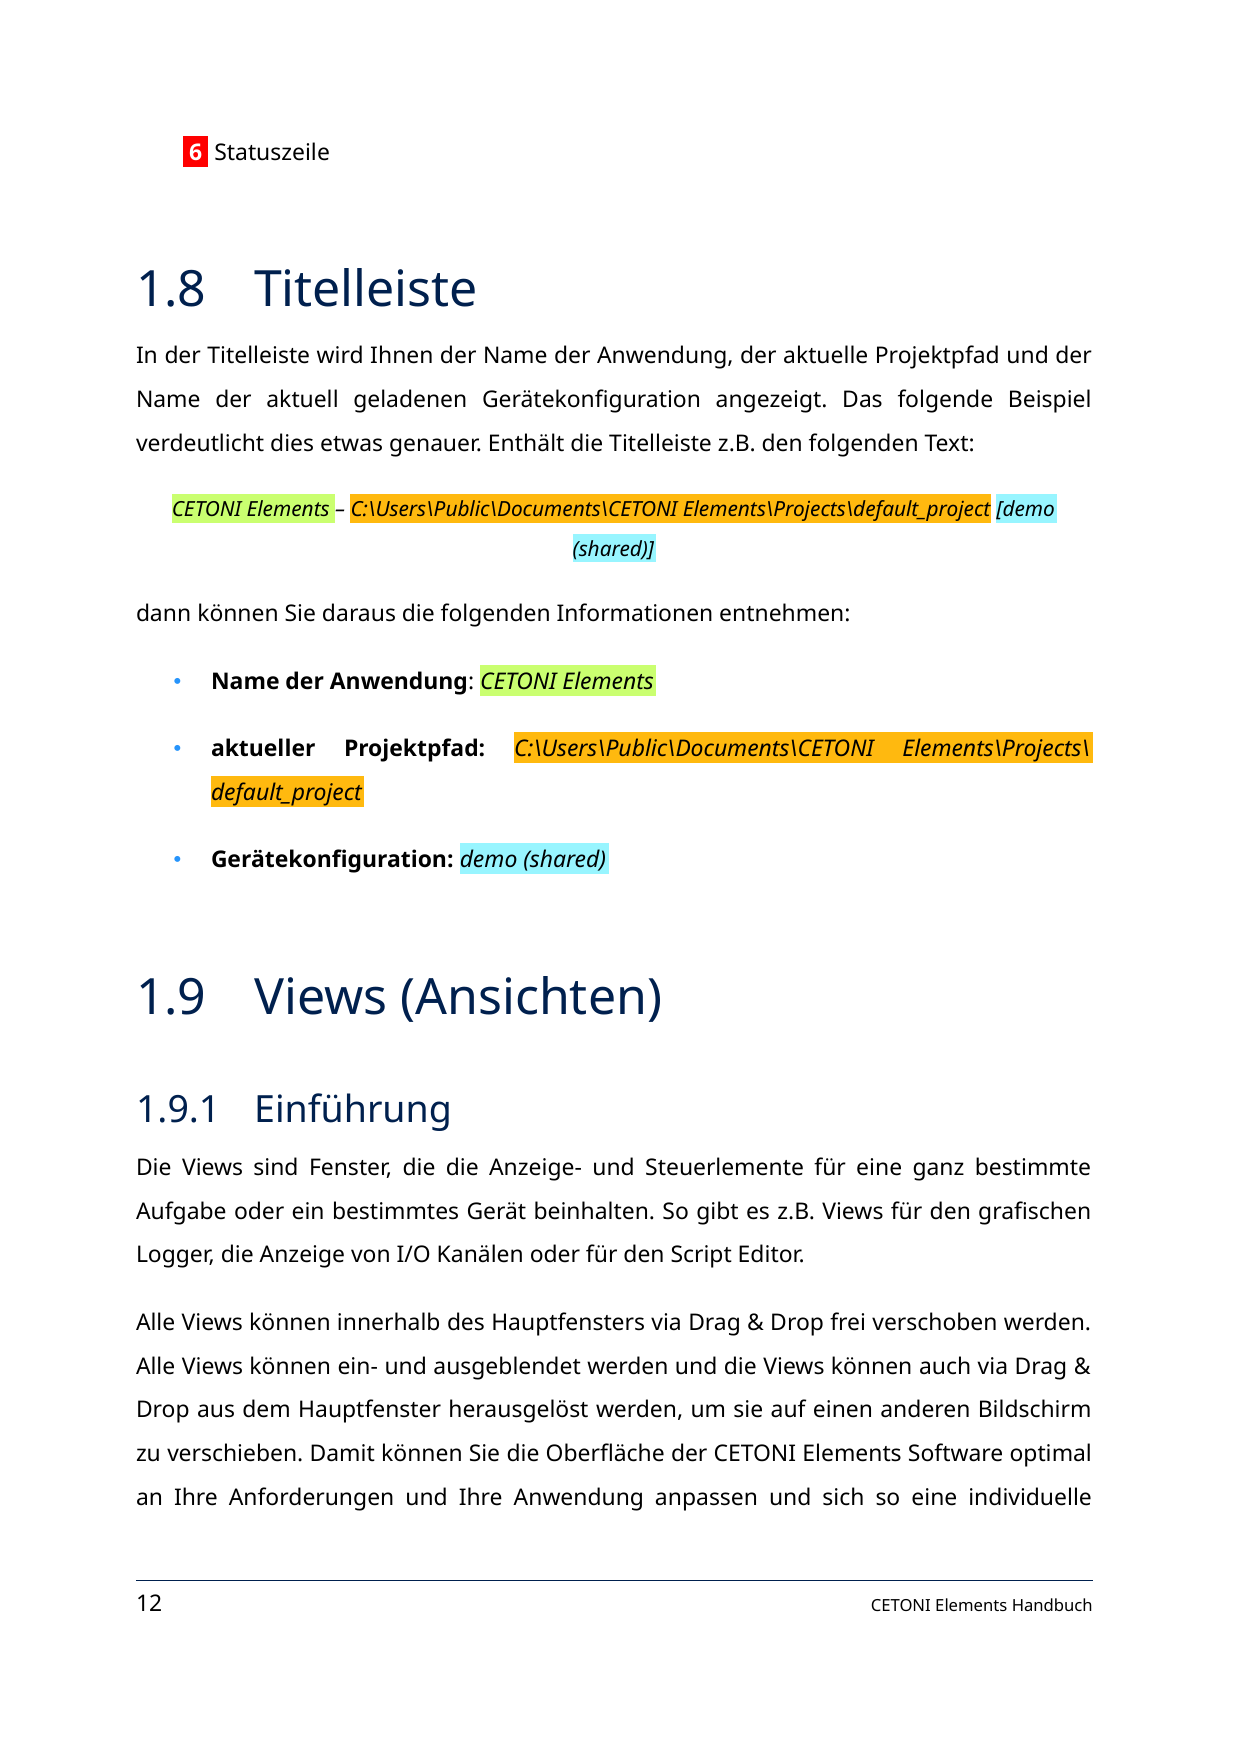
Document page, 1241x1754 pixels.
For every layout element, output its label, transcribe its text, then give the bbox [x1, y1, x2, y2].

list Name der Anwendung: CETONI Elements [173, 665, 1093, 696]
subtitle Einführung [136, 1082, 1093, 1133]
list Statuszeile [208, 136, 1093, 167]
text In der Titelleiste wird Ihnen der Name der Anwendung, der aktuelle Projektpfad und der Name der aktuell geladenen Gerätekonfiguration angezeigt. Das folgende Beispiel verdeutlicht dies etwas genauer. Enthält die Titelleiste z.B. den folgenden Text: [136, 339, 1093, 458]
text Alle Views können innerhalb des Hauptfensters via Drag & Drop frei verschoben werden. Alle Views können ein- und ausgeblendet werden und die Views können auch via Drag & Drop aus dem Hauptfenster herausgelöst werden, um sie auf einen anderen Bildschirm zu verschieben. Damit können Sie die Oberfläche der CETONI Elements Software optimal an Ihre Anforderungen und Ihre Anwendung anpassen und sich so eine individuelle [136, 1306, 1093, 1512]
list Gerätekonfiguration: demo (shared) [173, 843, 1093, 874]
list aktueller Projektpfad: C:\Users\Public\Documents\CETONI Elements\Projects\default_project [173, 732, 1093, 807]
subtitle Titelleiste [136, 253, 1093, 322]
text Die Views sind Fenster, die die Anzeige- und Steuerlemente für eine ganz bestimmte Aufgabe oder ein bestimmtes Gerät beinhalten. So gibt es z.B. Views für den grafischen Logger, die Anzeige von I/O Kanälen oder für den Script Editor. [136, 1151, 1093, 1270]
subtitle Views (Ansichten) [136, 961, 1093, 1029]
text dann können Sie daraus die folgenden Informationen entnehmen: [136, 597, 1093, 629]
text CETONI Elements – C:\Users\Public\Documents\CETONI Elements\Projects\default_project [demo (shared)] [136, 494, 1093, 562]
